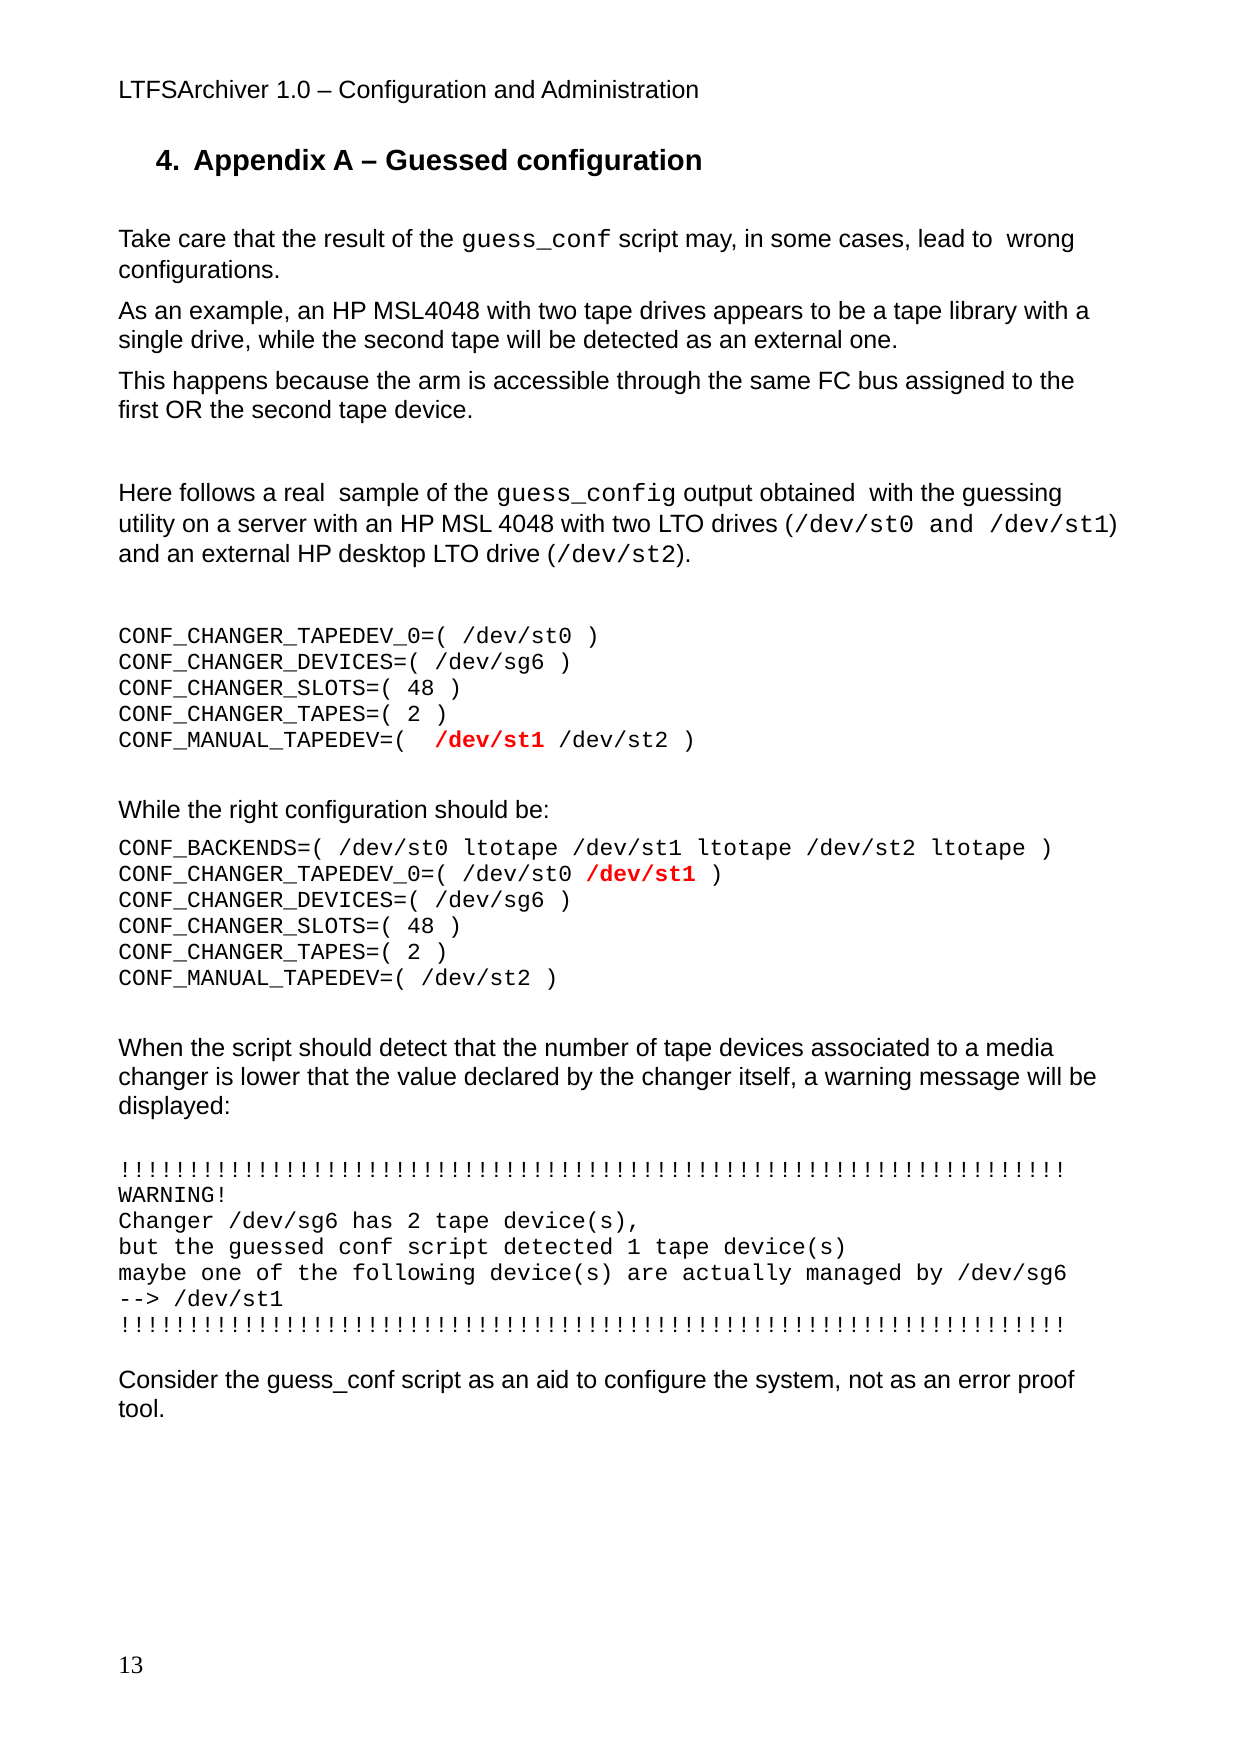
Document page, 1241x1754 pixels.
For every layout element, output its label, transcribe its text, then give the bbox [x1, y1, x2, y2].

text While the right configuration should be: [118, 795, 1122, 824]
text CONF_CHANGER_DEVICES=( /dev/sg6 ) [118, 650, 1122, 676]
text When the script should detect that the number of tape devices associated to a media changer is lower that the value declared by the changer itself, a warning message will be displayed: [118, 1033, 1122, 1119]
text but the guessed conf script detected 1 tape device(s) [118, 1236, 1122, 1262]
text CONF_CHANGER_TAPEDEV_0=( /dev/st0 ) [118, 624, 1122, 650]
text CONF_CHANGER_DEVICES=( /dev/sg6 ) [118, 888, 1122, 914]
subtitle Appendix A – Guessed configuration [156, 143, 1122, 177]
text CONF_BACKENDS=( /dev/st0 ltotape /dev/st1 ltotape /dev/st2 ltotape ) [118, 836, 1122, 862]
text CONF_MANUAL_TAPEDEV=( /dev/st2 ) [118, 966, 1122, 992]
text CONF_CHANGER_TAPEDEV_0=( /dev/st0 /dev/st1 ) [118, 862, 1122, 888]
text CONF_MANUAL_TAPEDEV=( /dev/st1 /dev/st2 ) [118, 728, 1122, 754]
text Take care that the result of the guess_conf script may, in some cases, lead to wrong configurations. [118, 224, 1122, 284]
text maybe one of the following device(s) are actually managed by /dev/sg6 [118, 1262, 1122, 1288]
text CONF_CHANGER_TAPES=( 2 ) [118, 940, 1122, 966]
text CONF_CHANGER_SLOTS=( 48 ) [118, 914, 1122, 940]
text Consider the guess_conf script as an aid to configure the system, not as an error proof tool. [118, 1365, 1122, 1423]
text WARNING! [118, 1184, 1122, 1210]
text Here follows a real sample of the guess_config output obtained with the guessing utility on a server with an HP MSL 4048 with two LTO drives (/dev/st0 and /dev/st1) and an external HP desktop LTO drive (/dev/st2). [118, 478, 1122, 570]
text !!!!!!!!!!!!!!!!!!!!!!!!!!!!!!!!!!!!!!!!!!!!!!!!!!!!!!!!!!!!!!!!!!!!! [118, 1158, 1122, 1184]
text CONF_CHANGER_SLOTS=( 48 ) [118, 676, 1122, 702]
text --> /dev/st1 [118, 1288, 1122, 1313]
text !!!!!!!!!!!!!!!!!!!!!!!!!!!!!!!!!!!!!!!!!!!!!!!!!!!!!!!!!!!!!!!!!!!!! [118, 1313, 1122, 1339]
text As an example, an HP MSL4048 with two tape drives appears to be a tape library with a single drive, while the second tape will be detected as an external one. [118, 296, 1122, 354]
text CONF_CHANGER_TAPES=( 2 ) [118, 702, 1122, 728]
text This happens because the arm is accessible through the same FC bus assigned to the first OR the second tape device. [118, 366, 1122, 424]
text Changer /dev/sg6 has 2 tape device(s), [118, 1210, 1122, 1236]
